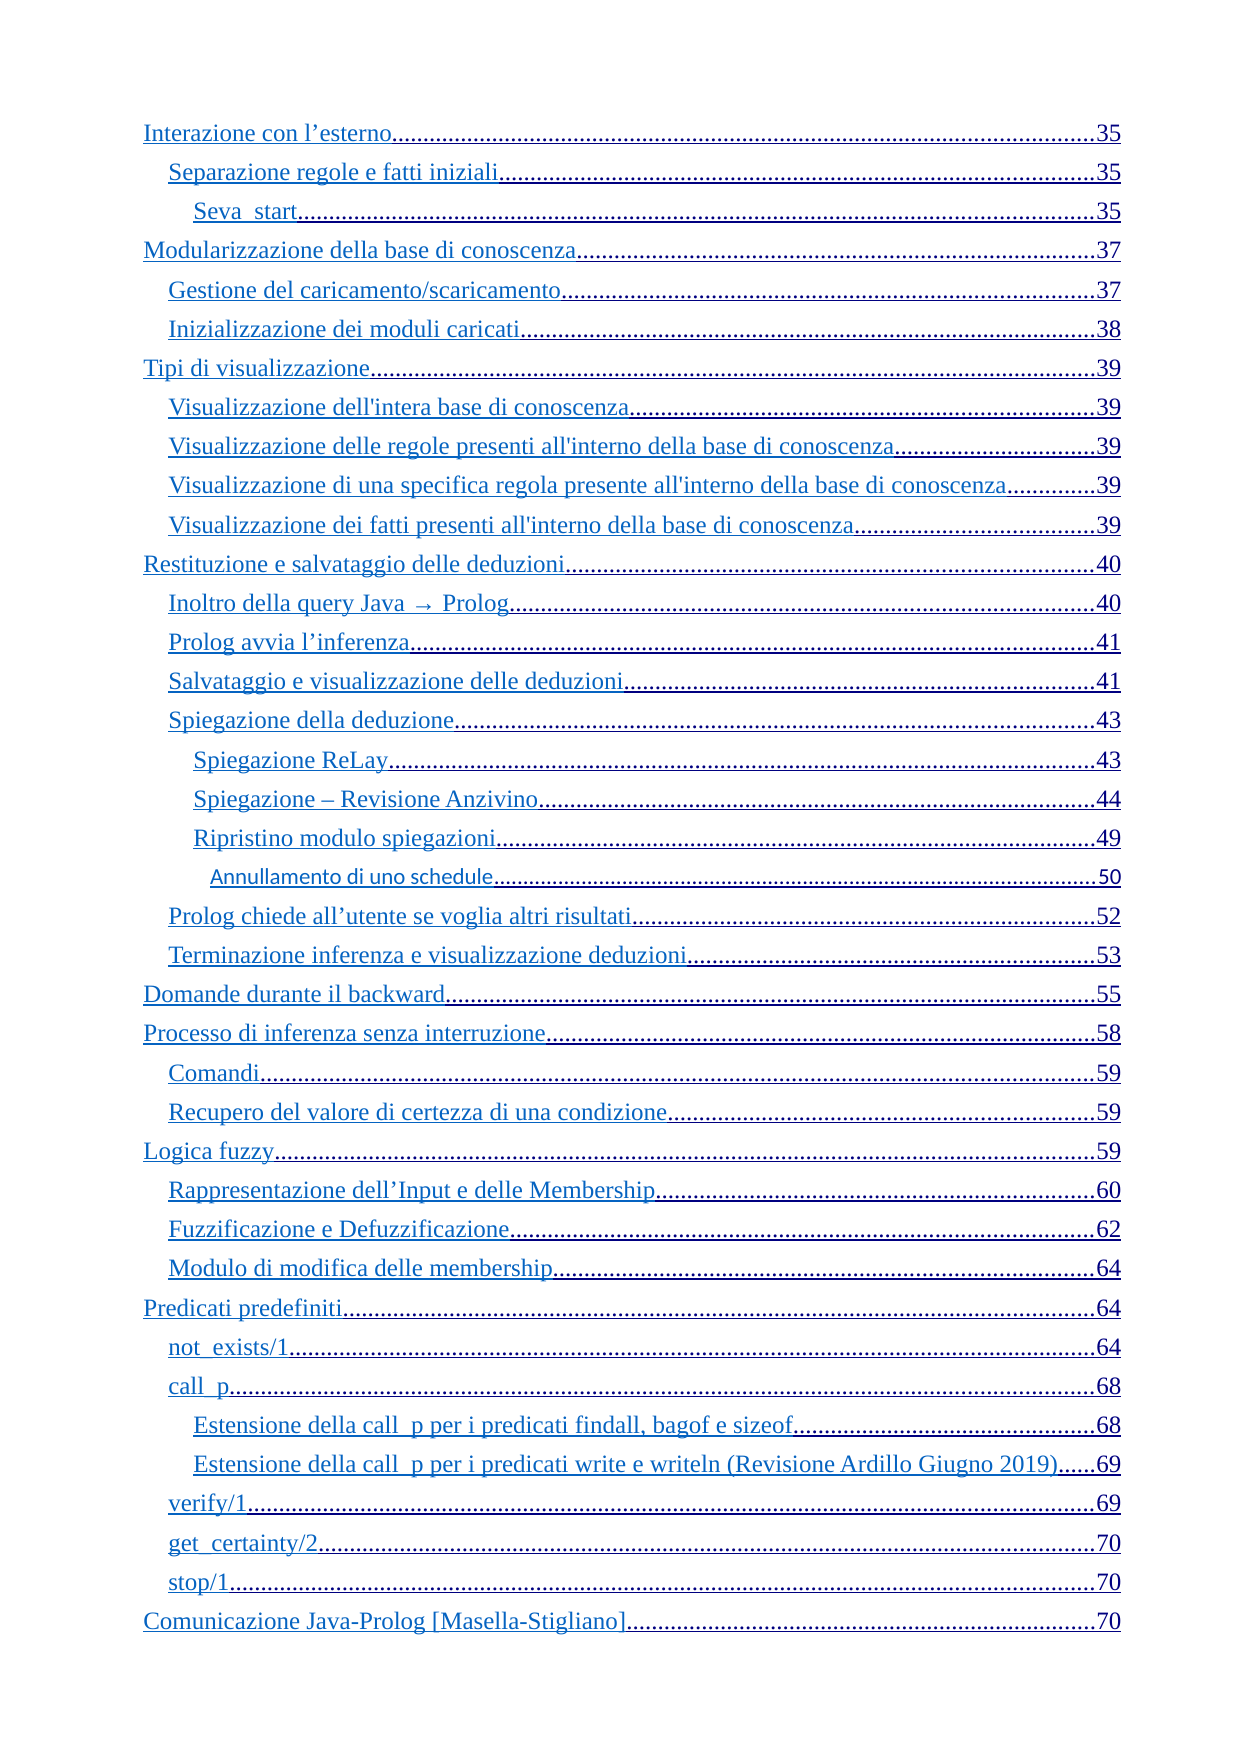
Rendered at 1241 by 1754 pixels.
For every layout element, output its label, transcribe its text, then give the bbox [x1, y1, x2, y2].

text Domande durante il backward 55 [143, 979, 1122, 1008]
text Comandi 59 [168, 1058, 1122, 1086]
text Modularizzazione della base di conoscenza 37 [143, 236, 1122, 264]
text get_certainty/2 70 [168, 1528, 1122, 1556]
text Restituzione e salvataggio delle deduzioni 40 [143, 549, 1122, 578]
text Gestione del caricamento/scaricamento 37 [168, 275, 1122, 303]
text Spiegazione ReLay 43 [193, 745, 1122, 773]
text Ripristino modulo spiegazioni 49 [193, 823, 1122, 852]
text Modulo di modifica delle membership 64 [168, 1253, 1122, 1282]
text Prolog avvia l’inferenza 41 [168, 627, 1122, 656]
text stop/1 70 [168, 1567, 1122, 1596]
text Interazione con l’esterno 35 [143, 118, 1122, 147]
text Salvataggio e visualizzazione delle deduzioni 41 [168, 666, 1122, 695]
text Seva_start 35 [193, 196, 1122, 225]
text Inoltro della query Java → Prolog 40 [168, 588, 1122, 617]
text Processo di inferenza senza interruzione 58 [143, 1018, 1122, 1047]
text Annullamento di uno schedule 50 [210, 862, 1122, 890]
text Recupero del valore di certezza di una condizione 59 [168, 1097, 1122, 1126]
text Tipi di visualizzazione 39 [143, 353, 1122, 382]
text Predicati predefiniti 64 [143, 1293, 1122, 1321]
text Logica fuzzy 59 [143, 1136, 1122, 1165]
text call_p 68 [168, 1371, 1122, 1400]
text Comunicazione Java-Prolog [Masella-Stigliano] 70 [143, 1606, 1122, 1635]
text Visualizzazione dei fatti presenti all'interno della base di conoscenza 39 [168, 510, 1122, 538]
text Spiegazione della deduzione 43 [168, 706, 1122, 734]
text Visualizzazione dell'intera base di conoscenza 39 [168, 392, 1122, 421]
text Spiegazione – Revisione Anzivino 44 [193, 784, 1122, 813]
text Estensione della call_p per i predicati findall, bagof e sizeof 68 [193, 1410, 1122, 1439]
text Prolog chiede all’utente se voglia altri risultati 52 [168, 901, 1122, 930]
text Visualizzazione di una specifica regola presente all'interno della base di conoscenza 39 [168, 471, 1122, 499]
text Estensione della call_p per i predicati write e writeln (Revisione Ardillo Giugno 2019) 69 [193, 1449, 1122, 1478]
text not_exists/1 64 [168, 1332, 1122, 1361]
text Terminazione inferenza e visualizzazione deduzioni 53 [168, 940, 1122, 969]
text Fuzzificazione e Defuzzificazione 62 [168, 1214, 1122, 1243]
text Inizializzazione dei moduli caricati 38 [168, 314, 1122, 343]
text Visualizzazione delle regole presenti all'interno della base di conoscenza 39 [168, 431, 1122, 460]
text Separazione regole e fatti iniziali 35 [168, 157, 1122, 186]
text verify/1 69 [168, 1488, 1122, 1517]
text Rappresentazione dell’Input e delle Membership 60 [168, 1175, 1122, 1204]
